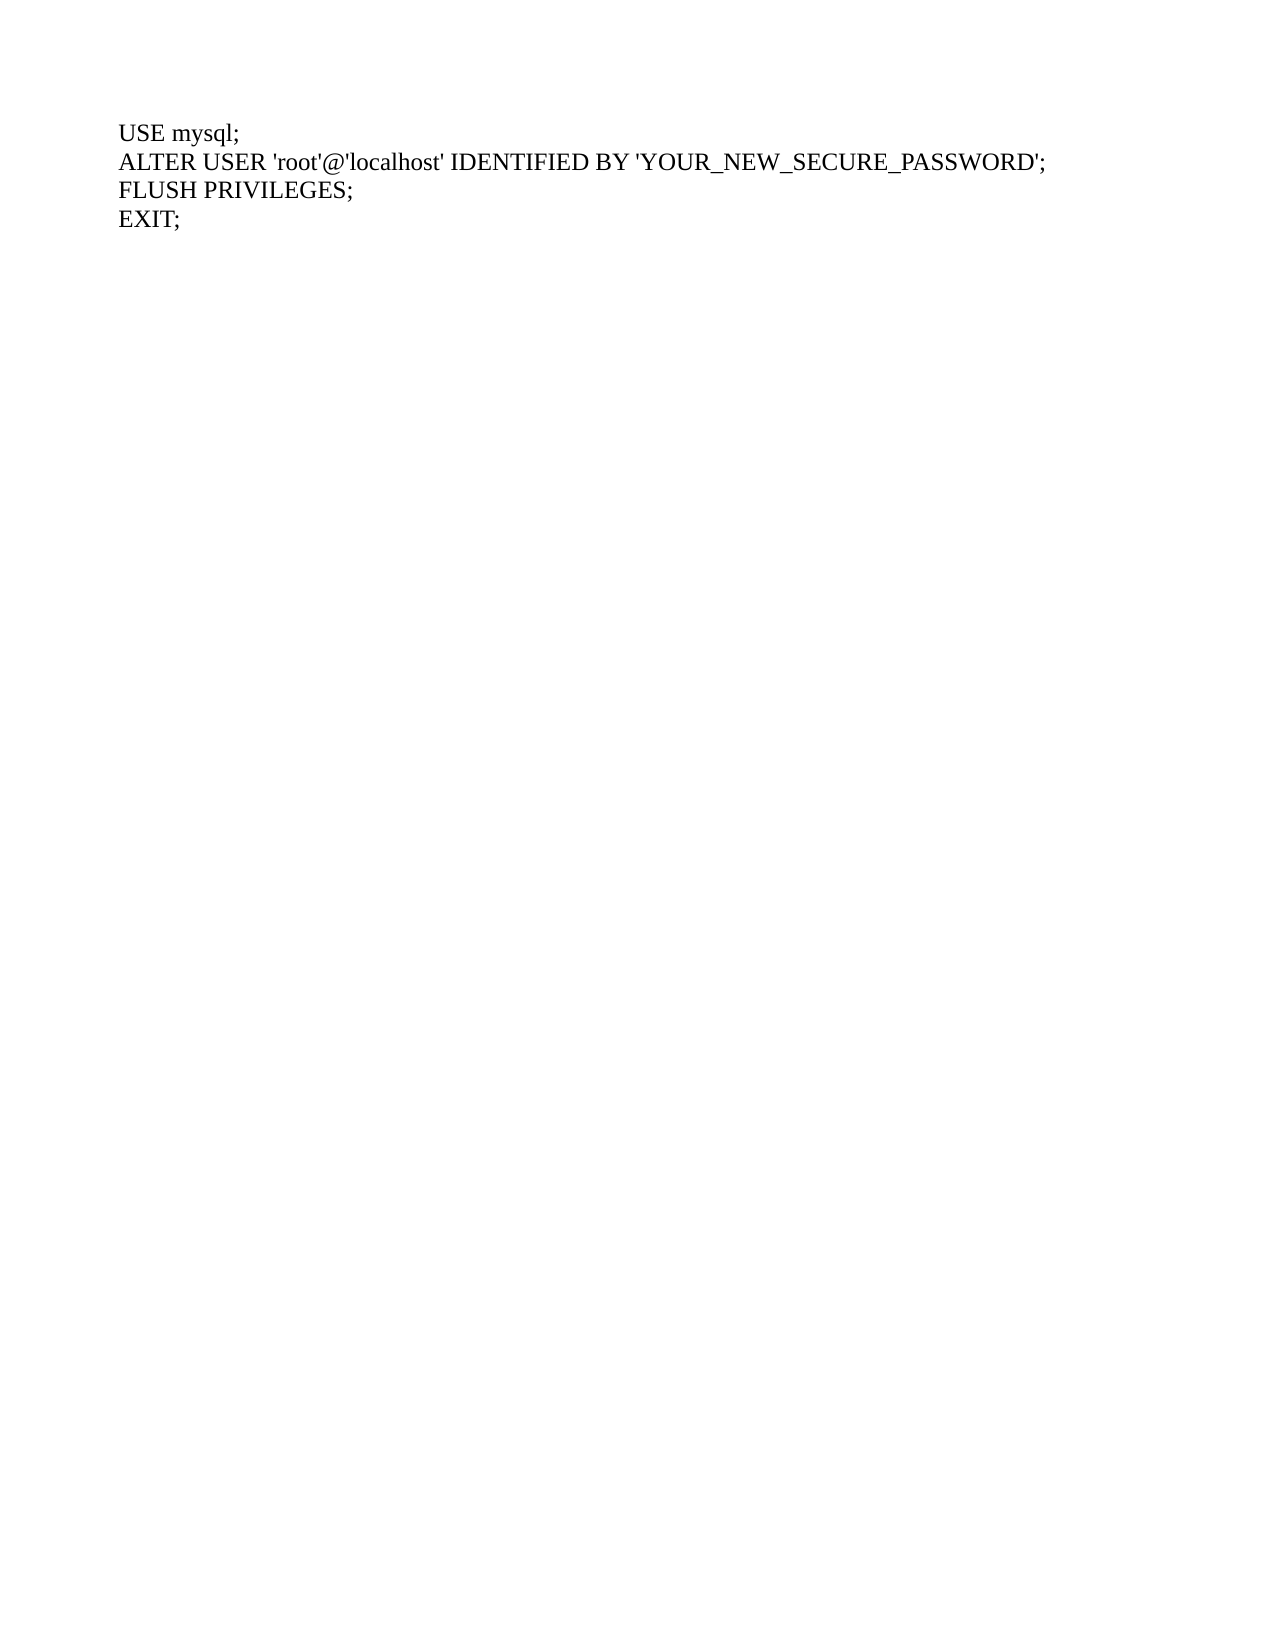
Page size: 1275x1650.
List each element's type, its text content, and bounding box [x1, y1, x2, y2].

text USE mysql; [118, 118, 1157, 147]
text EXIT; [118, 204, 1157, 233]
text FLUSH PRIVILEGES; [118, 176, 1157, 204]
text ALTER USER 'root'@'localhost' IDENTIFIED BY 'YOUR_NEW_SECURE_PASSWORD'; [118, 147, 1157, 176]
